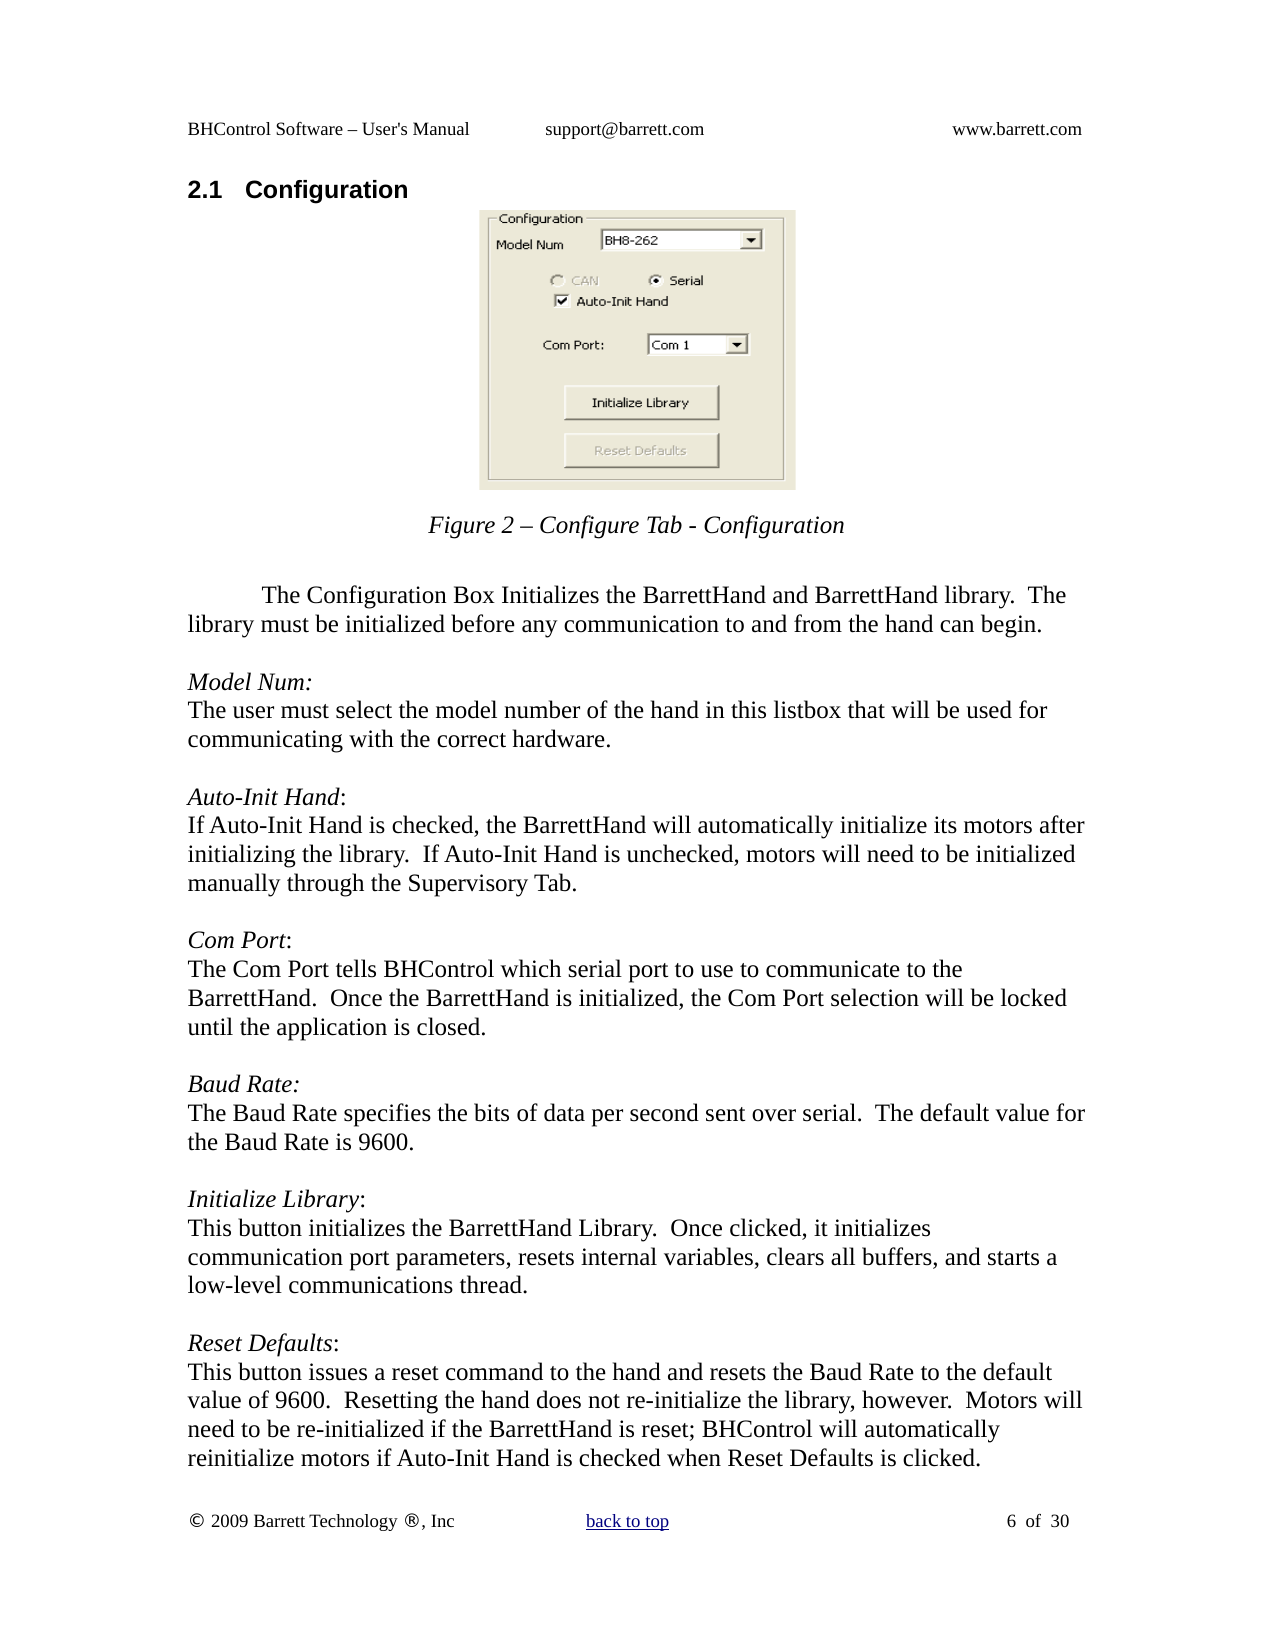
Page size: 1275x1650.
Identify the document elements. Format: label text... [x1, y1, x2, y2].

text The Configuration Box Initializes the BarrettHand and BarrettHand library. The library must be initialized before any communication to and from the hand can begin. [187, 580, 1087, 638]
text This button issues a reset command to the hand and resets the Baud Rate to the default value of 9600. Resetting the hand does not re-initialize the library, however. Motors will need to be re-initialized if the BarrettHand is reset; BHControl will automatically reinitialize motors if Auto-Init Hand is checked when Reset Defaults is clicked. [187, 1357, 1087, 1472]
subtitle Configuration [187, 175, 1087, 204]
picture [479, 210, 796, 490]
text Com Port: [187, 925, 1087, 954]
text Reset Defaults: [187, 1328, 1087, 1357]
text Auto-Init Hand: [187, 782, 1087, 810]
text The Com Port tells BHControl which serial port to use to communicate to the BarrettHand. Once the BarrettHand is initialized, the Com Port selection will be locked until the application is closed. [187, 954, 1087, 1040]
text The user must select the model number of the hand in this listbox that will be used for communicating with the correct hardware. [187, 695, 1087, 753]
text The Baud Rate specifies the bits of data per second sent over serial. The default value for the Baud Rate is 9600. [187, 1098, 1087, 1155]
text If Auto-Init Hand is checked, the BarrettHand will automatically initialize its motors after initializing the library. If Auto-Init Hand is unchecked, motors will need to be initialized manually through the Supervisory Tab. [187, 810, 1087, 897]
text Baud Rate: [187, 1069, 1087, 1098]
text This button initializes the BarrettHand Library. Once clicked, it initializes communication port parameters, resets internal variables, clears all buffers, and starts a low-level communications thread. [187, 1213, 1087, 1299]
text Initialize Library: [187, 1184, 1087, 1213]
text Figure 2 – Configure Tab - Configuration [187, 510, 1087, 539]
text Model Num: [187, 667, 1087, 695]
